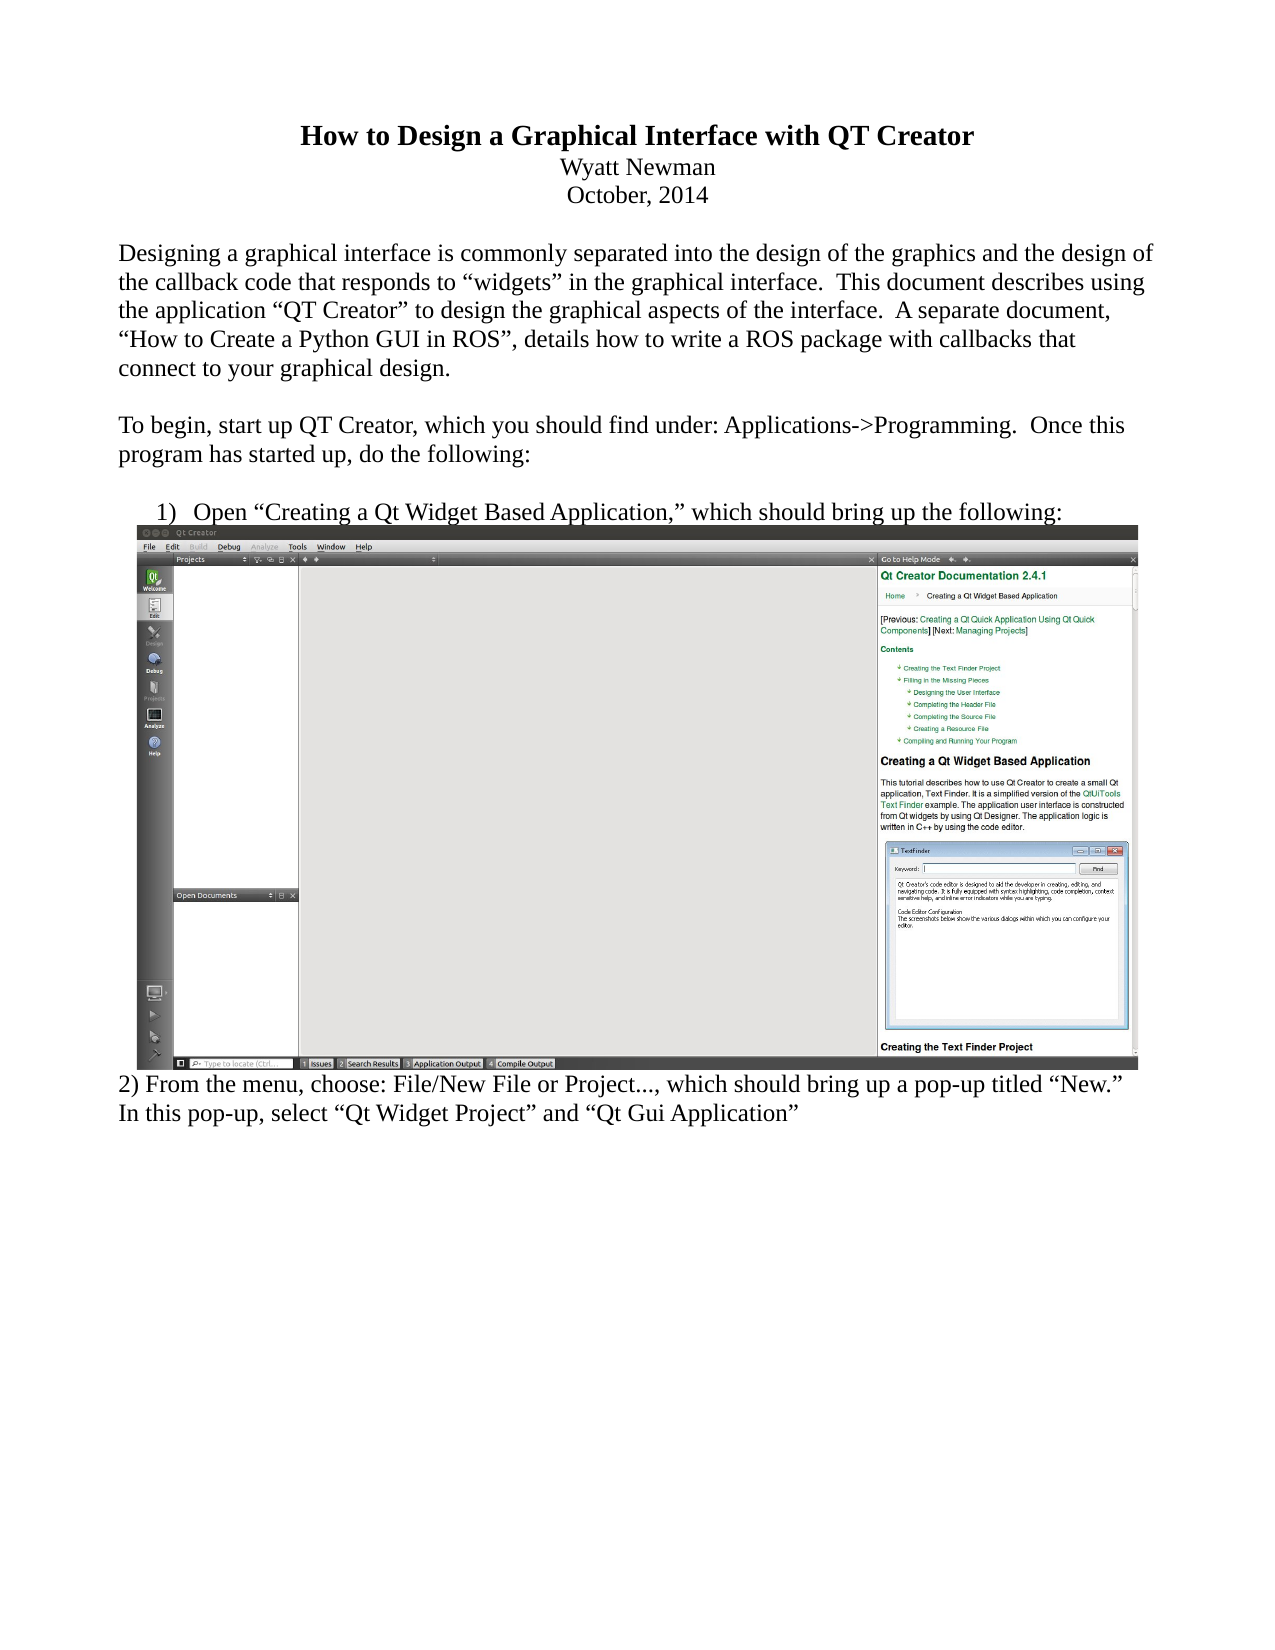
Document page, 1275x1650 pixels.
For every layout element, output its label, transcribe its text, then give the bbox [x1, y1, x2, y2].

text Wyatt Newman [118, 152, 1157, 180]
text To begin, start up QT Creator, which you should find under: Applications->Programming. Once this program has started up, do the following: [118, 410, 1157, 468]
text October, 2014 [118, 180, 1157, 209]
text Designing a graphical interface is commonly separated into the design of the graphics and the design of the callback code that responds to “widgets” in the graphical interface. This document describes using the application “QT Creator” to design the graphical aspects of the interface. A separate document, “How to Create a Python GUI in ROS”, details how to write a ROS package with callbacks that connect to your graphical design. [118, 238, 1157, 382]
text In this pop-up, select “Qt Widget Project” and “Qt Gui Application” [118, 1098, 1157, 1127]
text 2) From the menu, choose: File/New File or Project..., which should bring up a pop-up titled “New.” [118, 1069, 1157, 1098]
picture [136, 525, 1139, 1070]
text How to Design a Graphical Interface with QT Creator [118, 118, 1157, 152]
list Open “Creating a Qt Widget Based Application,” which should bring up the following: [156, 497, 1157, 525]
